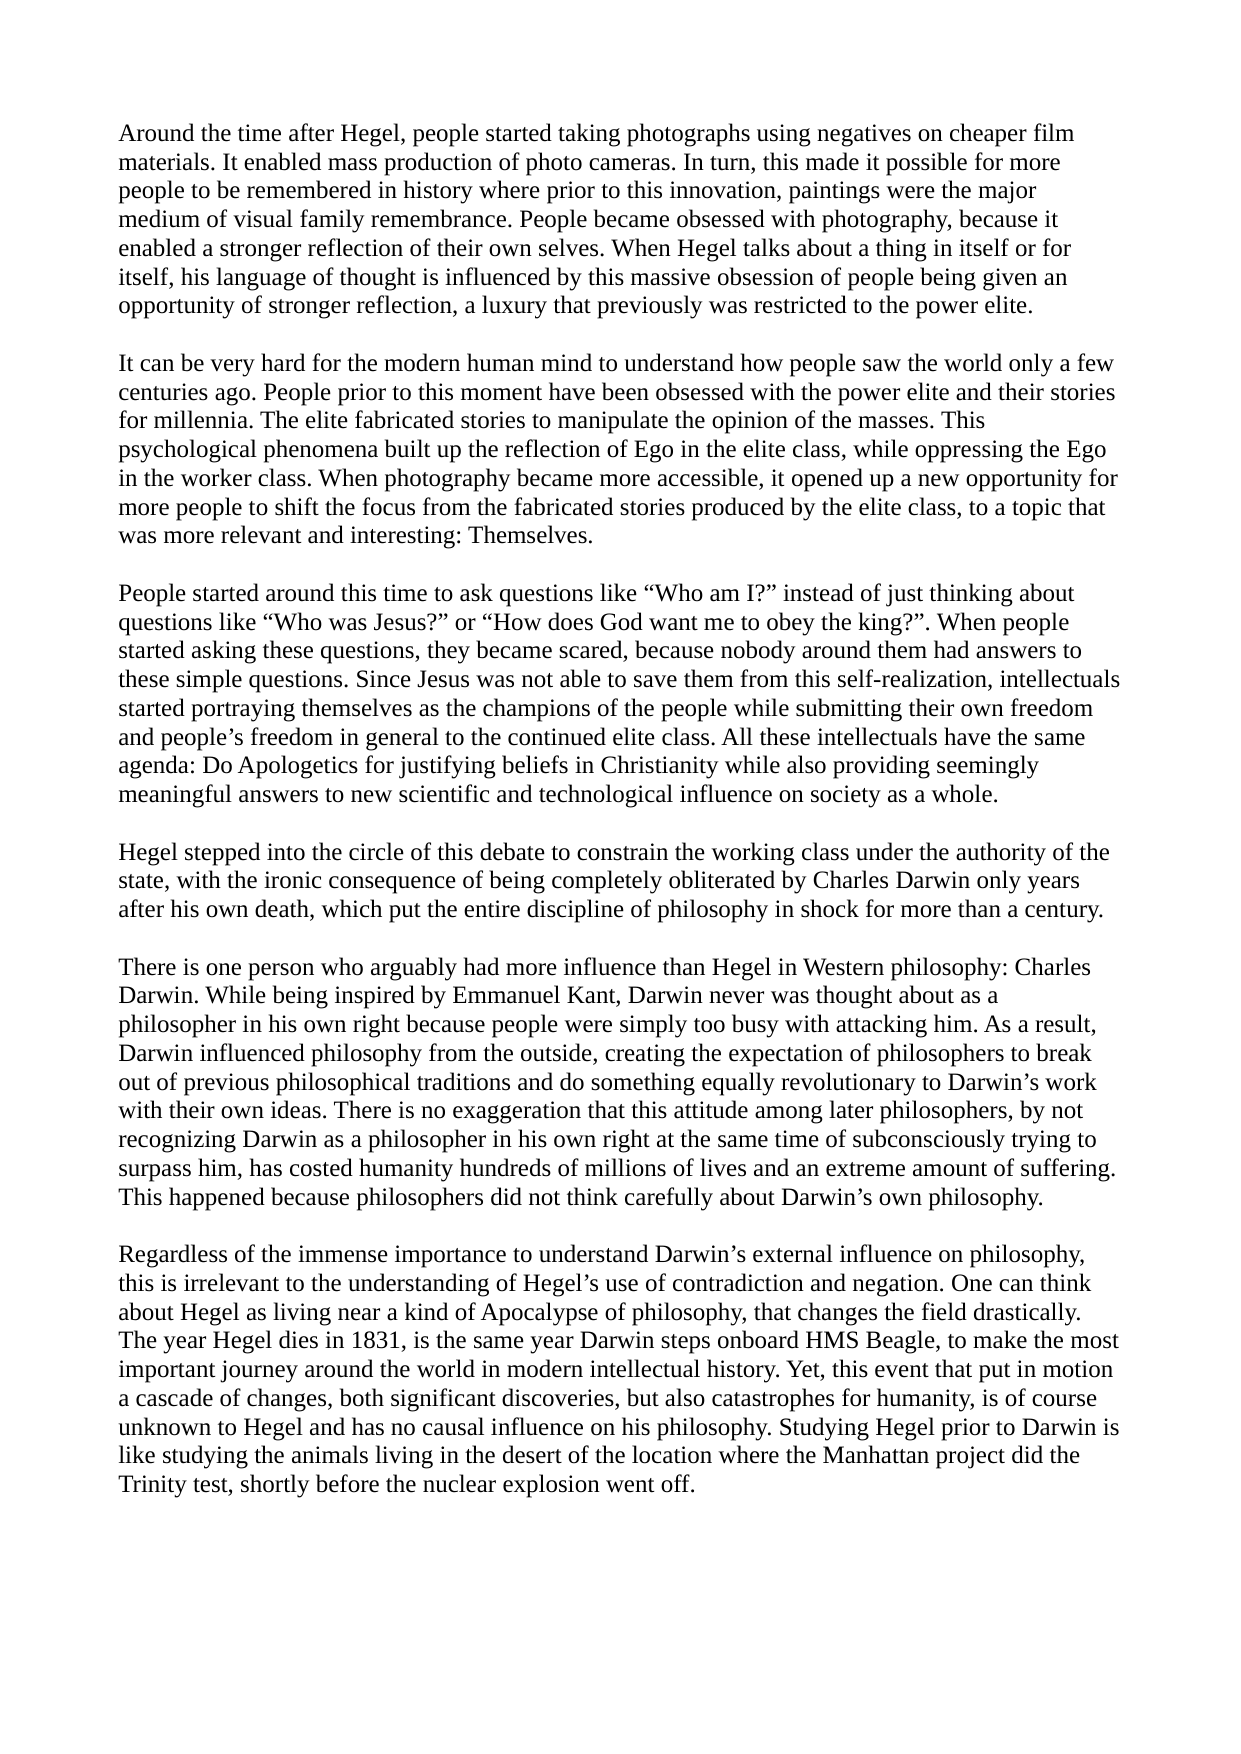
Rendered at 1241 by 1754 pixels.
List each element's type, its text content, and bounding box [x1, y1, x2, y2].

text People started around this time to ask questions like “Who am I?” instead of just thinking about questions like “Who was Jesus?” or “How does God want me to obey the king?”. When people started asking these questions, they became scared, because nobody around them had answers to these simple questions. Since Jesus was not able to save them from this self-realization, intellectuals started portraying themselves as the champions of the people while submitting their own freedom and people’s freedom in general to the continued elite class. All these intellectuals have the same agenda: Do Apologetics for justifying beliefs in Christianity while also providing seemingly meaningful answers to new scientific and technological influence on society as a whole. [118, 578, 1122, 808]
text It can be very hard for the modern human mind to understand how people saw the world only a few centuries ago. People prior to this moment have been obsessed with the power elite and their stories for millennia. The elite fabricated stories to manipulate the opinion of the masses. This psychological phenomena built up the reflection of Ego in the elite class, while oppressing the Ego in the worker class. When photography became more accessible, it opened up a new opportunity for more people to shift the focus from the fabricated stories produced by the elite class, to a topic that was more relevant and interesting: Themselves. [118, 348, 1122, 549]
text There is one person who arguably had more influence than Hegel in Western philosophy: Charles Darwin. While being inspired by Emmanuel Kant, Darwin never was thought about as a philosopher in his own right because people were simply too busy with attacking him. As a result, Darwin influenced philosophy from the outside, creating the expectation of philosophers to break out of previous philosophical traditions and do something equally revolutionary to Darwin’s work with their own ideas. There is no exaggeration that this attitude among later philosophers, by not recognizing Darwin as a philosopher in his own right at the same time of subconsciously trying to surpass him, has costed humanity hundreds of millions of lives and an extreme amount of suffering. This happened because philosophers did not think carefully about Darwin’s own philosophy. [118, 952, 1122, 1211]
text Around the time after Hegel, people started taking photographs using negatives on cheaper film materials. It enabled mass production of photo cameras. In turn, this made it possible for more people to be remembered in history where prior to this innovation, paintings were the major medium of visual family remembrance. People became obsessed with photography, because it enabled a stronger reflection of their own selves. When Hegel talks about a thing in itself or for itself, his language of thought is influenced by this massive obsession of people being given an opportunity of stronger reflection, a luxury that previously was restricted to the power elite. [118, 118, 1122, 319]
text Regardless of the immense importance to understand Darwin’s external influence on philosophy, this is irrelevant to the understanding of Hegel’s use of contradiction and negation. One can think about Hegel as living near a kind of Apocalypse of philosophy, that changes the field drastically. The year Hegel dies in 1831, is the same year Darwin steps onboard HMS Beagle, to make the most important journey around the world in modern intellectual history. Yet, this event that put in motion a cascade of changes, both significant discoveries, but also catastrophes for humanity, is of course unknown to Hegel and has no causal influence on his philosophy. Studying Hegel prior to Darwin is like studying the animals living in the desert of the location where the Manhattan project did the Trinity test, shortly before the nuclear explosion went off. [118, 1239, 1122, 1498]
text Hegel stepped into the circle of this debate to constrain the working class under the authority of the state, with the ironic consequence of being completely obliterated by Charles Darwin only years after his own death, which put the entire discipline of philosophy in shock for more than a century. [118, 837, 1122, 923]
